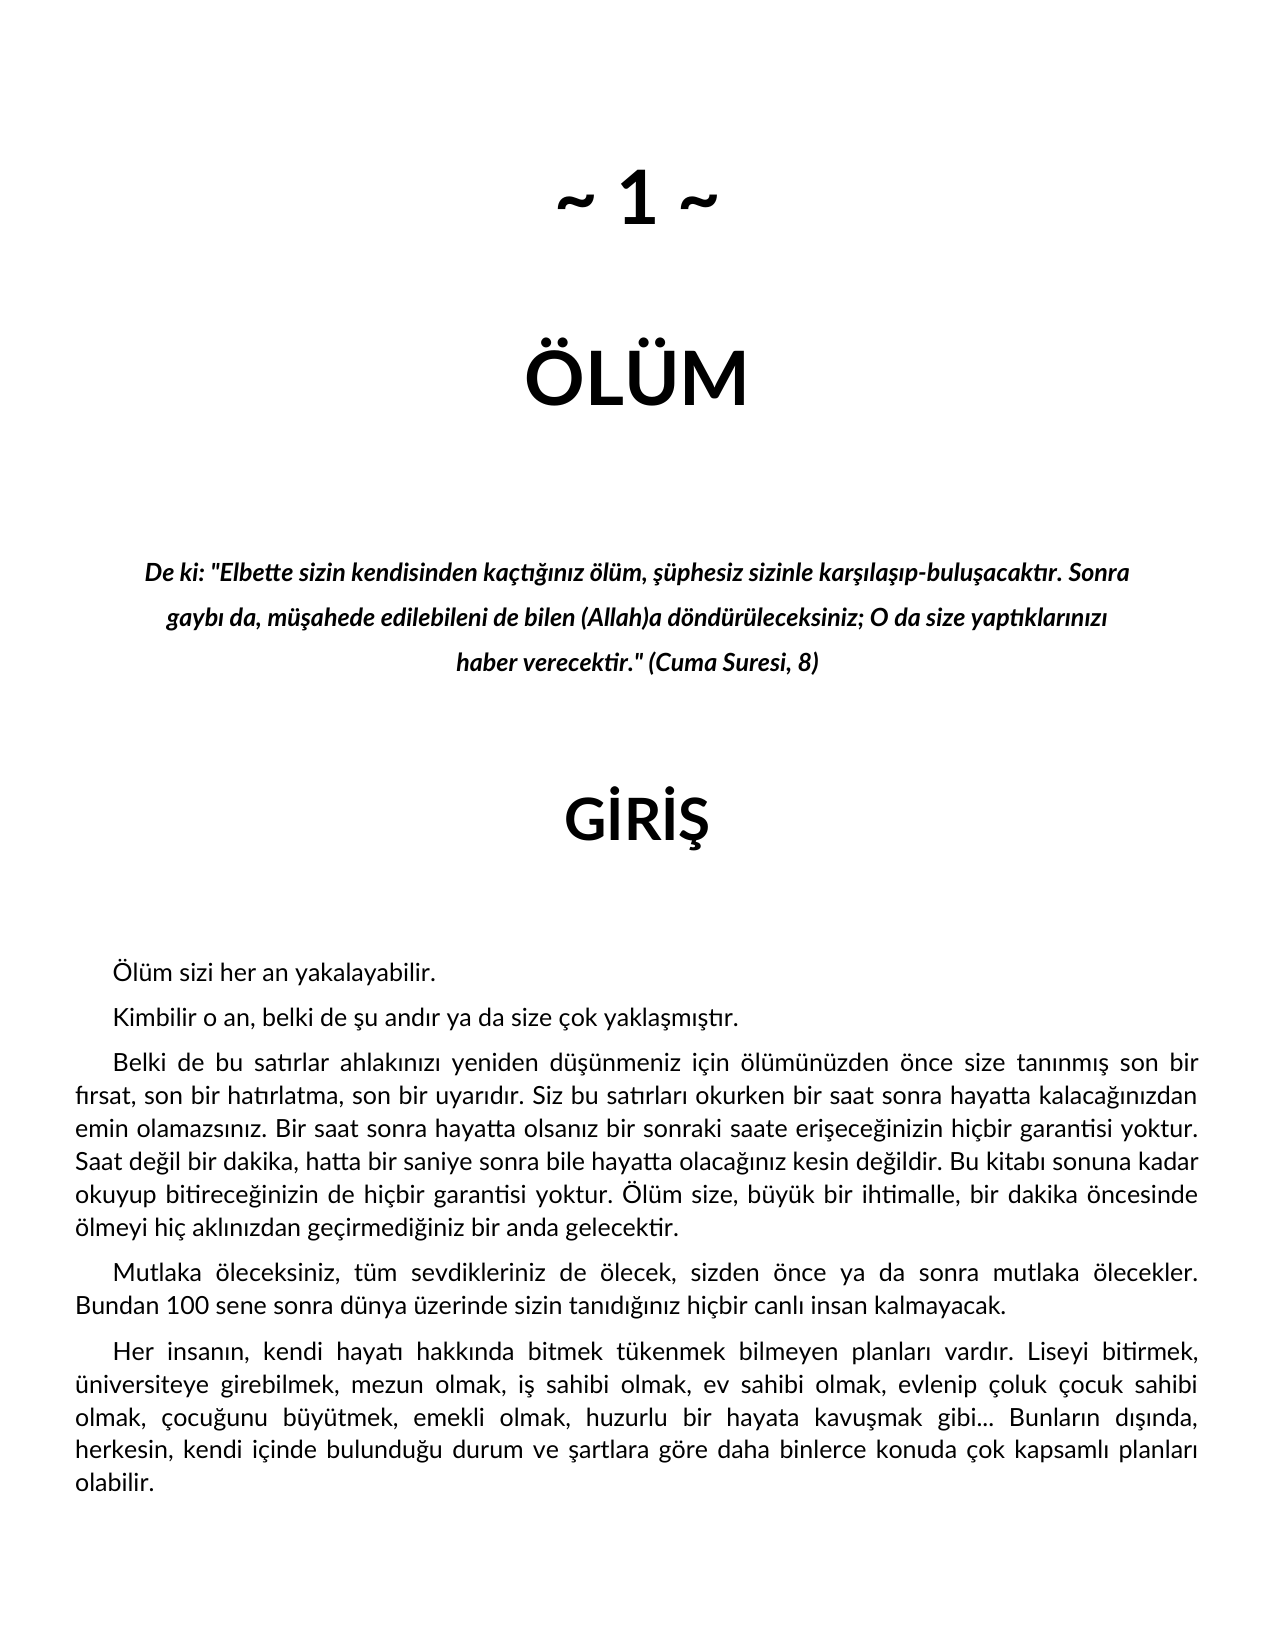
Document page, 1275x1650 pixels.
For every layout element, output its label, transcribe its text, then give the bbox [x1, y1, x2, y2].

subtitle ÖLÜM [75, 331, 1200, 421]
subtitle GİRİŞ [75, 783, 1200, 853]
text Belki de bu satırlar ahlakınızı yeniden düşünmeniz için ölümünüzden önce size tanınmış son bir fırsat, son bir hatırlatma, son bir uyarıdır. Siz bu satırları okurken bir saat sonra hayatta kalacağınızdan emin olamazsınız. Bir saat sonra hayatta olsanız bir sonraki saate erişeceğinizin hiçbir garantisi yoktur. Saat değil bir dakika, hatta bir saniye sonra bile hayatta olacağınız kesin değildir. Bu kitabı sonuna kadar okuyup bitireceğinizin de hiçbir garantisi yoktur. Ölüm size, büyük bir ihtimalle, bir dakika öncesinde ölmeyi hiç aklınızdan geçirmediğiniz bir anda gelecektir. [75, 1047, 1200, 1242]
text De ki: "Elbette sizin kendisinden kaçtığınız ölüm, şüphesiz sizinle karşılaşıp-buluşacaktır. Sonra gaybı da, müşahede edilebileni de bilen (Allah)a döndürüleceksiniz; O da size yaptıklarınızı haber verecektir." (Cuma Suresi, 8) [134, 557, 1141, 677]
subtitle ~ 1 ~ [75, 150, 1200, 240]
text Kimbilir o an, belki de şu andır ya da size çok yaklaşmıştır. [75, 1002, 1200, 1032]
text Ölüm sizi her an yakalayabilir. [75, 956, 1200, 986]
text Mutlaka öleceksiniz, tüm sevdikleriniz de ölecek, sizden önce ya da sonra mutlaka ölecekler. Bundan 100 sene sonra dünya üzerinde sizin tanıdığınız hiçbir canlı insan kalmayacak. [75, 1257, 1200, 1320]
text Her insanın, kendi hayatı hakkında bitmek tükenmek bilmeyen planları vardır. Liseyi bitirmek, üniversiteye girebilmek, mezun olmak, iş sahibi olmak, ev sahibi olmak, evlenip çoluk çocuk sahibi olmak, çocuğunu büyütmek, emekli olmak, huzurlu bir hayata kavuşmak gibi... Bunların dışında, herkesin, kendi içinde bulunduğu durum ve şartlara göre daha binlerce konuda çok kapsamlı planları olabilir. [75, 1335, 1200, 1497]
